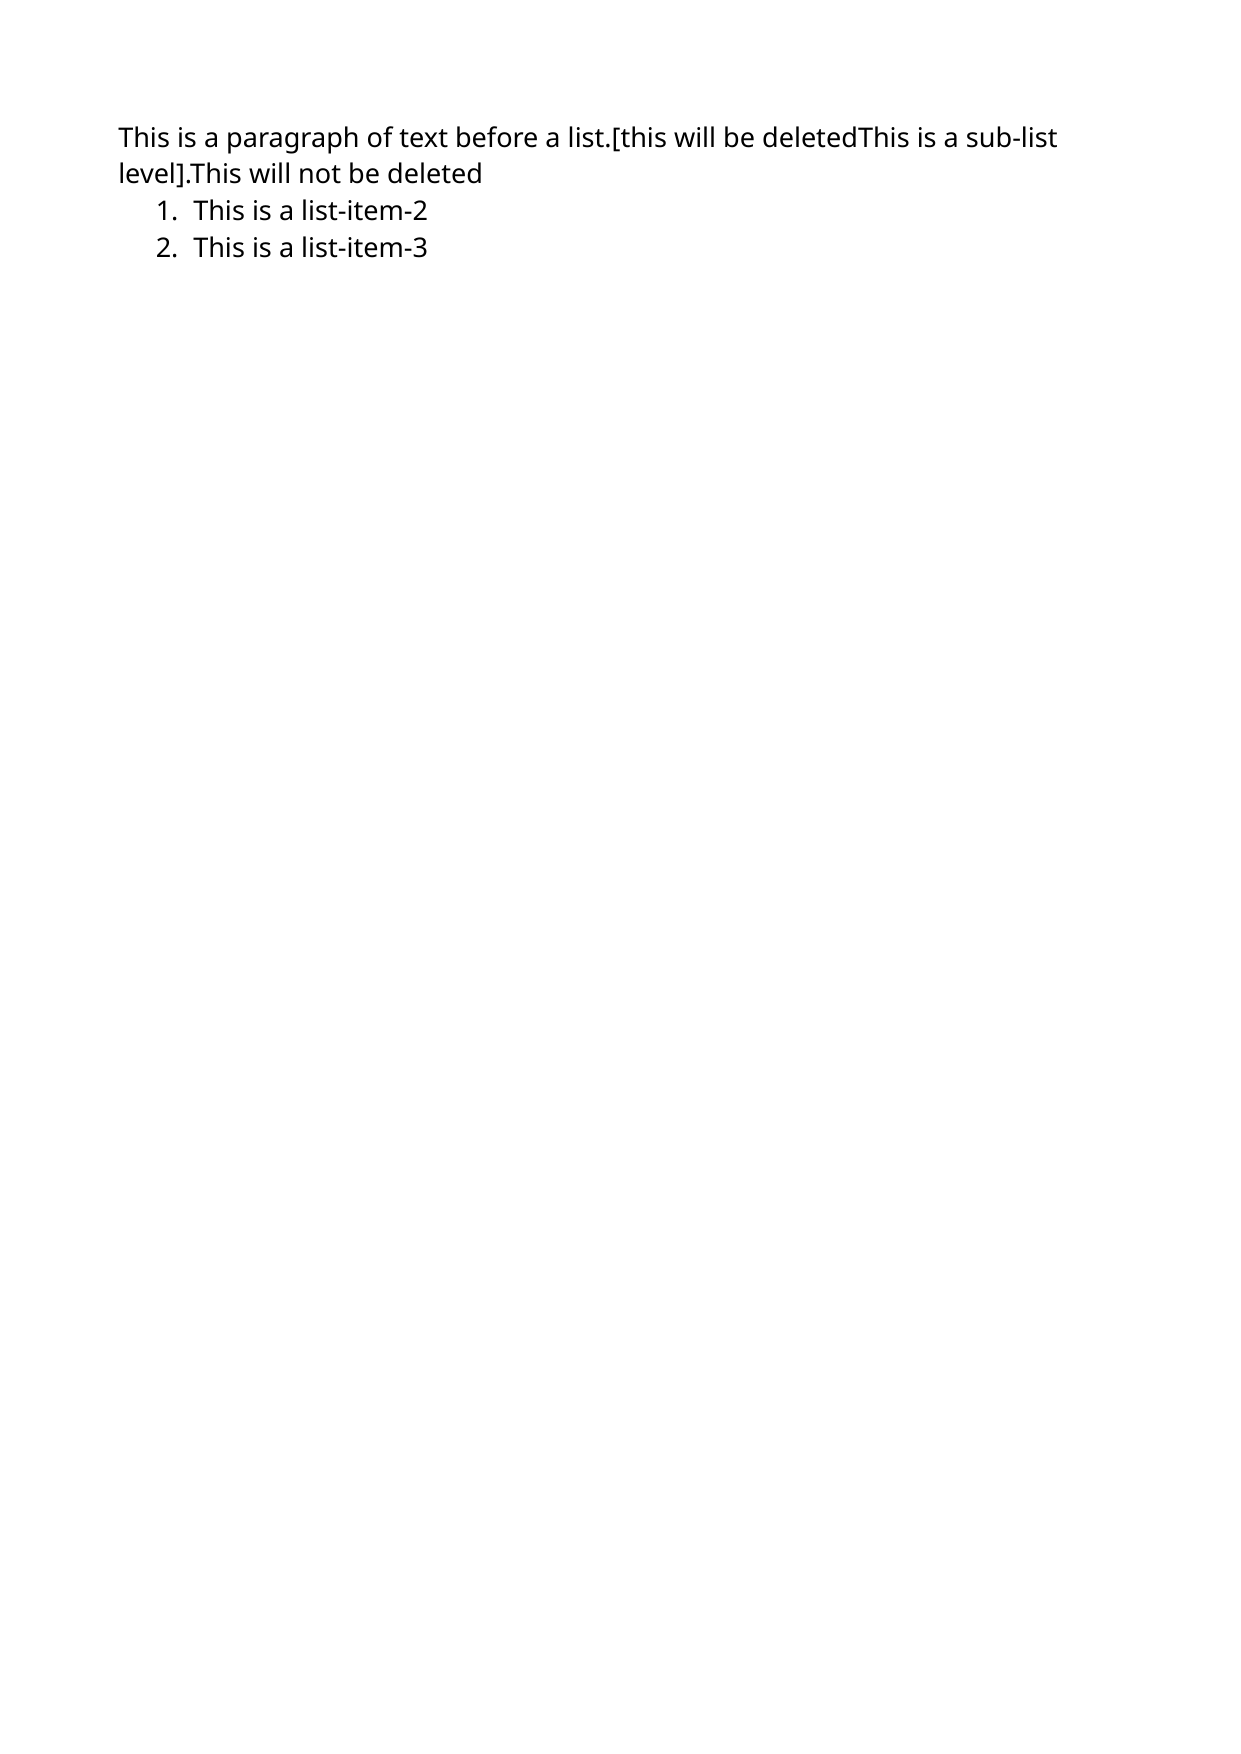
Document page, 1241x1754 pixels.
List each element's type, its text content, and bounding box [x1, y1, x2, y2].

text This is a paragraph of text before a list.[this will be deletedThis is a list-item-1 which will be deletedThis is a sub-list level].This will not be deleted [118, 118, 1122, 192]
list This is a list-item-2 [156, 192, 1122, 229]
list This is a list-item-3 [156, 229, 1122, 266]
